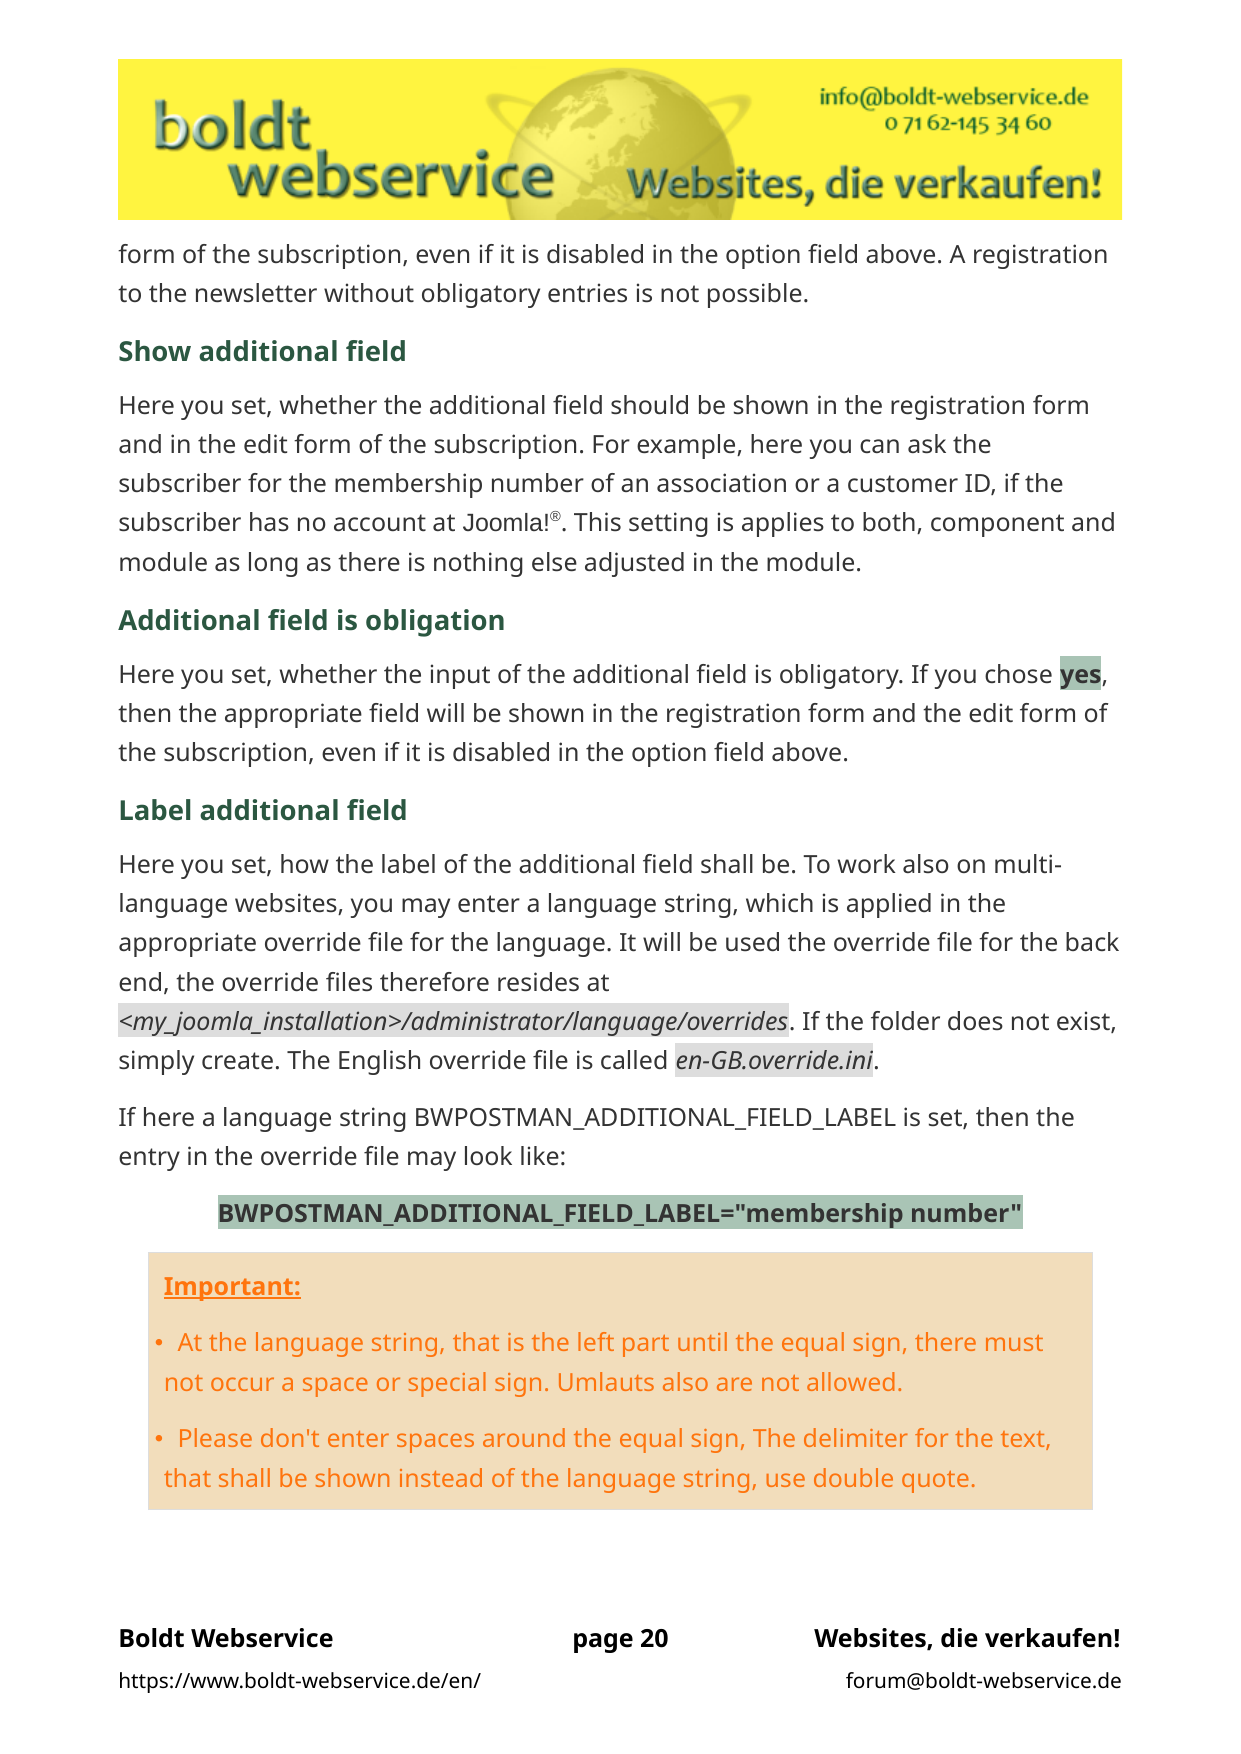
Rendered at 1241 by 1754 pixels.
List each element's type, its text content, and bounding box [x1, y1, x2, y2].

list At the language string, that is the left part until the equal sign, there must not occur a space or special sign. Umlauts also are not allowed. [149, 1309, 1092, 1398]
text Here you set, how the label of the additional field shall be. To work also on multi-language websites, you may enter a language string, which is applied in the appropriate override file for the language. It will be used the override file for the back end, the override files therefore resides at <my_joomla_installation>/administrator/language/overrides. If the folder does not exist, simply create. The English override file is called en-GB.override.ini. [118, 847, 1122, 1077]
text Here you set, whether the additional field should be shown in the registration form and in the edit form of the subscription. For example, here you can ask the subscriber for the membership number of an association or a customer ID, if the subscriber has no account at Joomla!®. This setting is applies to both, component and module as long as there is nothing else adjusted in the module. [118, 387, 1122, 578]
text If here a language string BWPOSTMAN_ADDITIONAL_FIELD_LABEL is set, then the entry in the override file may look like: [118, 1099, 1122, 1173]
text Important: [149, 1253, 1092, 1302]
text Here you set, whether the input of the additional field is obligatory. If you chose yes, then the appropriate field will be shown in the registration form and the edit form of the subscription, even if it is disabled in the option field above. [118, 656, 1122, 769]
subtitle Label additional field [118, 791, 1122, 829]
text BWPOSTMAN_ADDITIONAL_FIELD_LABEL="membership number" [118, 1195, 218, 1229]
text BWPOSTMAN_ADDITIONAL_FIELD_LABEL="membership number" [1023, 1195, 1122, 1229]
picture [118, 59, 1123, 220]
subtitle Additional field is obligation [118, 601, 1122, 638]
text form of the subscription, even if it is disabled in the option field above. A registration to the newsletter without obligatory entries is not possible. [118, 236, 1122, 309]
list Please don't enter spaces around the equal sign, The delimiter for the text, that shall be shown instead of the language string, use double quote. [149, 1405, 1092, 1509]
subtitle Show additional field [118, 332, 1122, 370]
